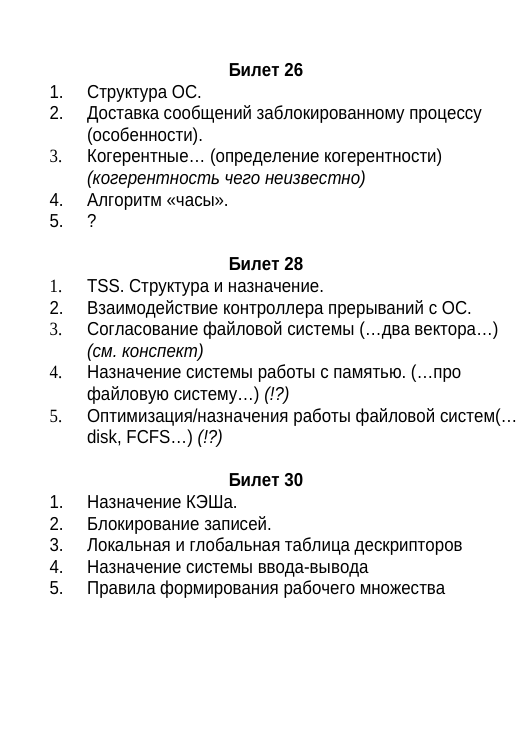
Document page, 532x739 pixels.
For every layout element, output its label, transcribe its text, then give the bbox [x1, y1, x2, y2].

list Блокирование записей. [49, 512, 520, 534]
list Назначение КЭШа. [49, 491, 520, 512]
list Правила формирования рабочего множества [49, 577, 520, 599]
list Структура ОС. [49, 81, 520, 102]
text Билет 26 [12, 59, 520, 81]
list Когерентные… (определение когерентности) (когерентность чего неизвестно) [49, 145, 520, 188]
list Взаимодействие контроллера прерываний с ОС. [49, 296, 520, 318]
list Назначение системы работы с памятью. (…про файловую систему…) (!?) [49, 361, 520, 404]
list Назначение системы ввода-вывода [49, 556, 520, 577]
list ? [49, 210, 520, 232]
list Согласование файловой системы (…два вектора…) (см. конспект) [49, 318, 520, 361]
text Билет 28 [12, 253, 520, 275]
list TSS. Структура и назначение. [49, 275, 520, 296]
list Алгоритм «часы». [49, 188, 520, 210]
list Доставка сообщений заблокированному процессу (особенности). [49, 102, 520, 145]
list Локальная и глобальная таблица дескрипторов [49, 534, 520, 556]
list Оптимизация/назначения работы файловой систем(…disk, FCFS…) (!?) [49, 404, 520, 448]
text Билет 30 [12, 469, 520, 491]
